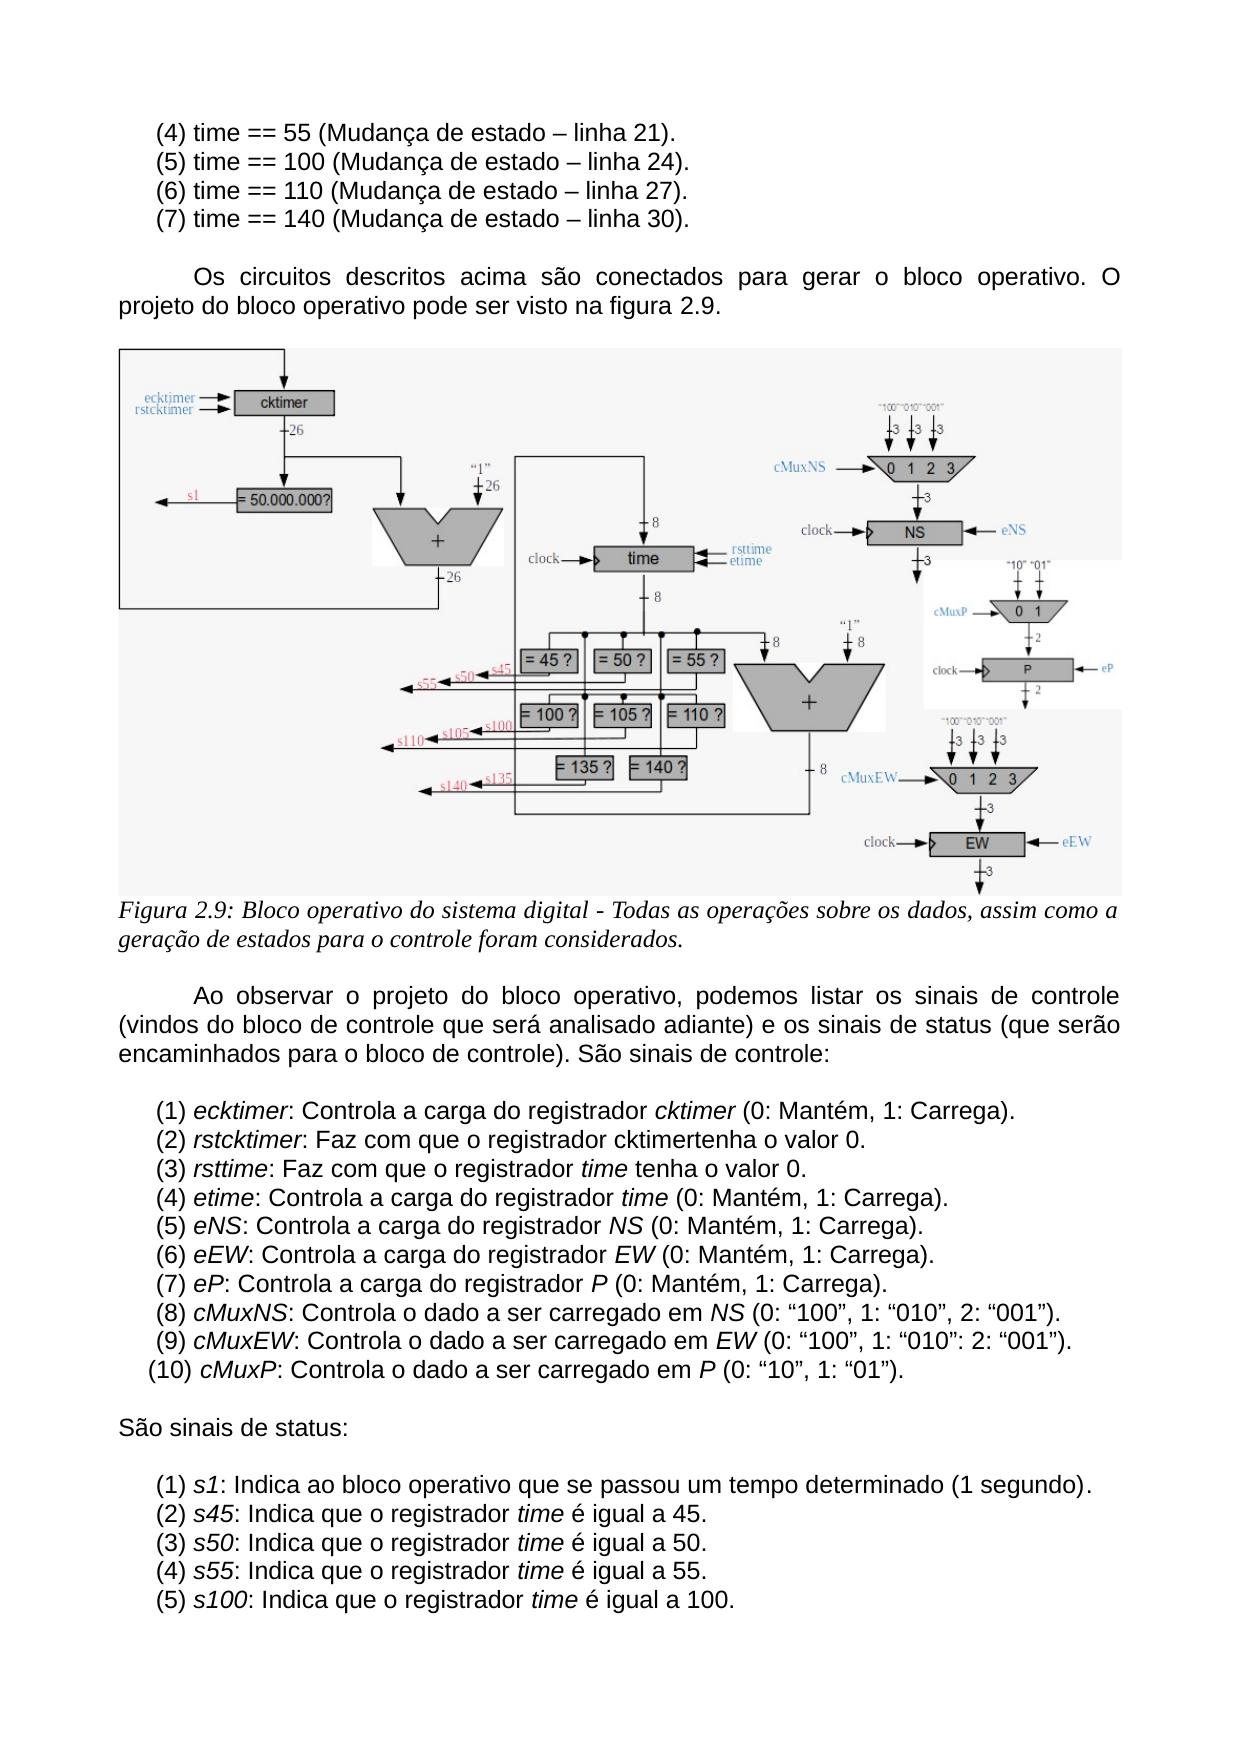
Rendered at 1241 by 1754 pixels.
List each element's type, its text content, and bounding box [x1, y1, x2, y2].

list rsttime: Faz com que o registrador time tenha o valor 0. [156, 1154, 1122, 1183]
list etime: Controla a carga do registrador time (0: Mantém, 1: Carrega). [156, 1183, 1122, 1211]
text Ao observar o projeto do bloco operativo, podemos listar os sinais de controle (vindos do bloco de controle que será analisado adiante) e os sinais de status (que serão encaminhados para o bloco de controle). São sinais de controle: [118, 981, 1122, 1068]
list cMuxP: Controla o dado a ser carregado em P (0: “10”, 1: “01”). [148, 1355, 1122, 1384]
list eNS: Controla a carga do registrador NS (0: Mantém, 1: Carrega). [156, 1211, 1122, 1240]
list eP: Controla a carga do registrador P (0: Mantém, 1: Carrega). [156, 1269, 1122, 1298]
list time == 55 (Mudança de estado – linha 21). [156, 118, 1122, 147]
list s45: Indica que o registrador time é igual a 45. [156, 1499, 1122, 1528]
text Figura 2.9: Bloco operativo do sistema digital - Todas as operações sobre os dados, assim como a geração de estados para o controle foram considerados. [118, 896, 1122, 953]
list s100: Indica que o registrador time é igual a 100. [156, 1585, 1122, 1614]
list time == 110 (Mudança de estado – linha 27). [156, 176, 1122, 204]
list cMuxEW: Controla o dado a ser carregado em EW (0: “100”, 1: “010”: 2: “001”). [156, 1326, 1122, 1355]
list time == 100 (Mudança de estado – linha 24). [156, 147, 1122, 176]
list s55: Indica que o registrador time é igual a 55. [156, 1556, 1122, 1585]
list eEW: Controla a carga do registrador EW (0: Mantém, 1: Carrega). [156, 1240, 1122, 1269]
picture [118, 348, 1123, 896]
list time == 140 (Mudança de estado – linha 30). [156, 204, 1122, 233]
list ecktimer: Controla a carga do registrador cktimer (0: Mantém, 1: Carrega). [156, 1096, 1122, 1125]
list s50: Indica que o registrador time é igual a 50. [156, 1528, 1122, 1556]
list s1: Indica ao bloco operativo que se passou um tempo determinado (1 segundo). [156, 1470, 1122, 1499]
text São sinais de status: [118, 1413, 1122, 1441]
list cMuxNS: Controla o dado a ser carregado em NS (0: “100”, 1: “010”, 2: “001”). [156, 1298, 1122, 1326]
text Os circuitos descritos acima são conectados para gerar o bloco operativo. O projeto do bloco operativo pode ser visto na figura 2.9. [118, 262, 1122, 319]
list rstcktimer: Faz com que o registrador cktimertenha o valor 0. [156, 1125, 1122, 1154]
